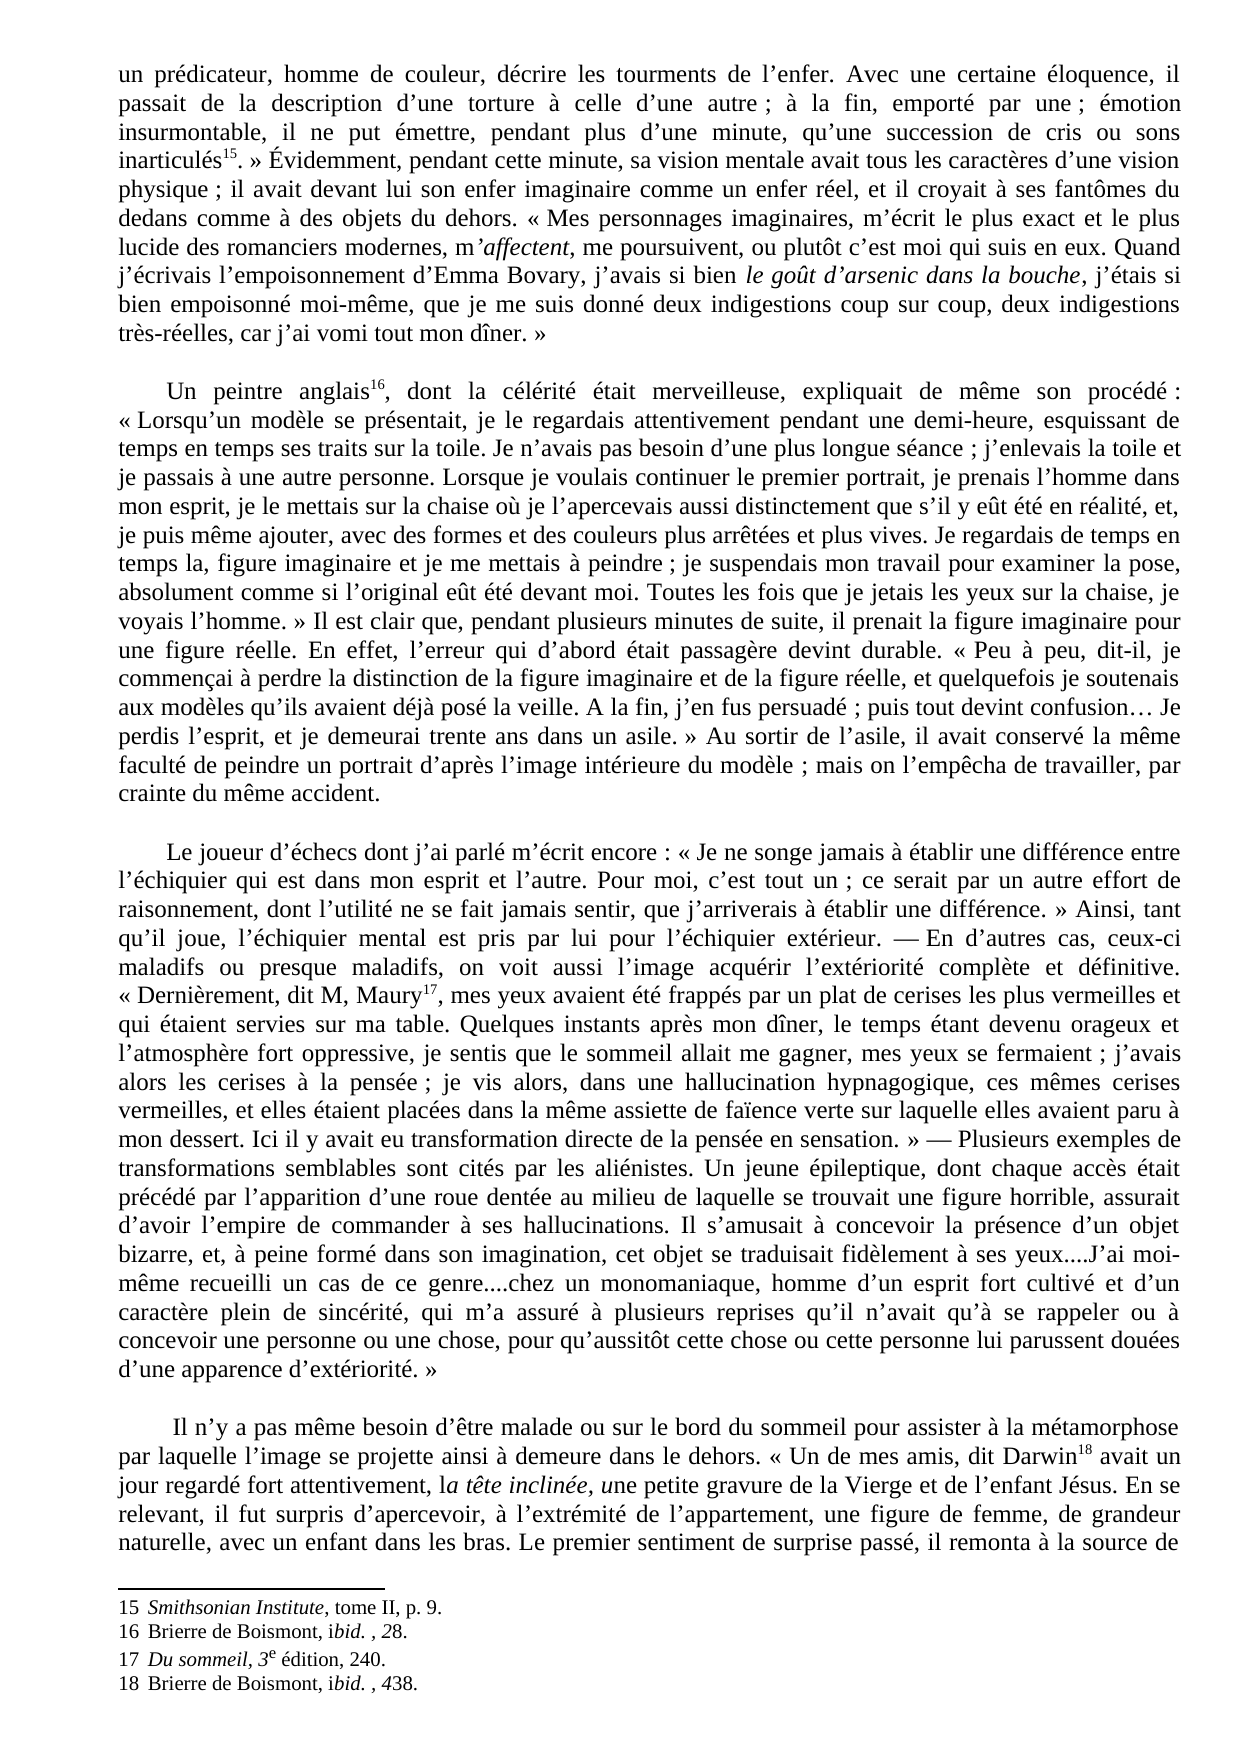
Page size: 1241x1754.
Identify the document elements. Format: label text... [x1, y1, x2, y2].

text Le joueur d’échecs dont j’ai parlé m’écrit encore : « Je ne songe jamais à établir une différence entre l’échiquier qui est dans mon esprit et l’autre. Pour moi, c’est tout un ; ce serait par un autre effort de raisonnement, dont l’utilité ne se fait jamais sentir, que j’arriverais à établir une différence. » Ainsi, tant qu’il joue, l’échiquier mental est pris par lui pour l’échiquier extérieur. — En d’autres cas, ceux-ci maladifs ou presque maladifs, on voit aussi l’image acquérir l’extériorité complète et définitive. « Dernièrement, dit M, Maury, mes yeux avaient été frappés par un plat de cerises les plus vermeilles et qui étaient servies sur ma table. Quelques instants après mon dîner, le temps étant devenu orageux et l’atmosphère fort oppressive, je sentis que le sommeil allait me gagner, mes yeux se fermaient ; j’avais alors les cerises à la pensée ; je vis alors, dans une hallucination hypnagogique, ces mêmes cerises vermeilles, et elles étaient placées dans la même assiette de faïence verte sur laquelle elles avaient paru à mon dessert. Ici il y avait eu transformation directe de la pensée en sensation. » — Plusieurs exemples de transformations semblables sont cités par les aliénistes. Un jeune épileptique, dont chaque accès était précédé par l’apparition d’une roue dentée au milieu de laquelle se trouvait une figure horrible, assurait d’avoir l’empire de commander à ses hallucinations. Il s’amusait à concevoir la présence d’un objet bizarre, et, à peine formé dans son imagination, cet objet se traduisait fidèlement à ses yeux....J’ai moi-même recueilli un cas de ce genre....chez un monomaniaque, homme d’un esprit fort cultivé et d’un caractère plein de sincérité, qui m’a assuré à plusieurs reprises qu’il n’avait qu’à se rappeler ou à concevoir une personne ou une chose, pour qu’aussitôt cette chose ou cette personne lui parussent douées d’une apparence d’extériorité. » [118, 837, 1181, 1383]
text Du sommeil, 3e édition, 240. [118, 1643, 1181, 1671]
text Brierre de Boismont, ibid. , 28. [118, 1619, 1181, 1643]
text Brierre de Boismont, ibid. , 438. [118, 1671, 1181, 1695]
text Smithsonian Institute, tome II, p. 9. [118, 1594, 1181, 1619]
text Il n’y a pas même besoin d’être malade ou sur le bord du sommeil pour assister à la métamorphose par laquelle l’image se projette ainsi à demeure dans le dehors. « Un de mes amis, dit Darwin avait un jour regardé fort attentivement, la tête inclinée, une petite gravure de la Vierge et de l’enfant Jésus. En se relevant, il fut surpris d’apercevoir, à l’extrémité de l’appartement, une figure de femme, de grandeur naturelle, avec un enfant dans les bras. Le premier sentiment de surprise passé, il remonta à la source de [118, 1412, 1181, 1556]
text un prédicateur, homme de couleur, décrire les tourments de l’enfer. Avec une certaine éloquence, il passait de la description d’une torture à celle d’une autre ; à la fin, emporté par une ; émotion insurmontable, il ne put émettre, pendant plus d’une minute, qu’une succession de cris ou sons inarticulés. » Évidemment, pendant cette minute, sa vision mentale avait tous les caractères d’une vision physique ; il avait devant lui son enfer imaginaire comme un enfer réel, et il croyait à ses fantômes du dedans comme à des objets du dehors. « Mes personnages imaginaires, m’écrit le plus exact et le plus lucide des romanciers modernes, m’affectent, me poursuivent, ou plutôt c’est moi qui suis en eux. Quand j’écrivais l’empoisonnement d’Emma Bovary, j’avais si bien le goût d’arsenic dans la bouche, j’étais si bien empoisonné moi-même, que je me suis donné deux indigestions coup sur coup, deux indigestions très-réelles, car j’ai vomi tout mon dîner. » [118, 59, 1181, 347]
text Un peintre anglais, dont la célérité était merveilleuse, expliquait de même son procédé : « Lorsqu’un modèle se présentait, je le regardais attentivement pendant une demi-heure, esquissant de temps en temps ses traits sur la toile. Je n’avais pas besoin d’une plus longue séance ; j’enlevais la toile et je passais à une autre personne. Lorsque je voulais continuer le premier portrait, je prenais l’homme dans mon esprit, je le mettais sur la chaise où je l’apercevais aussi distinctement que s’il y eût été en réalité, et, je puis même ajouter, avec des formes et des couleurs plus arrêtées et plus vives. Je regardais de temps en temps la, figure imaginaire et je me mettais à peindre ; je suspendais mon travail pour examiner la pose, absolument comme si l’original eût été devant moi. Toutes les fois que je jetais les yeux sur la chaise, je voyais l’homme. » Il est clair que, pendant plusieurs minutes de suite, il prenait la figure imaginaire pour une figure réelle. En effet, l’erreur qui d’abord était passagère devint durable. « Peu à peu, dit-il, je commençai à perdre la distinction de la figure imaginaire et de la figure réelle, et quelquefois je soutenais aux modèles qu’ils avaient déjà posé la veille. A la fin, j’en fus persuadé ; puis tout devint confusion… Je perdis l’esprit, et je demeurai trente ans dans un asile. » Au sortir de l’asile, il avait conservé la même faculté de peindre un portrait d’après l’image intérieure du modèle ; mais on l’empêcha de travailler, par crainte du même accident. [118, 376, 1181, 807]
